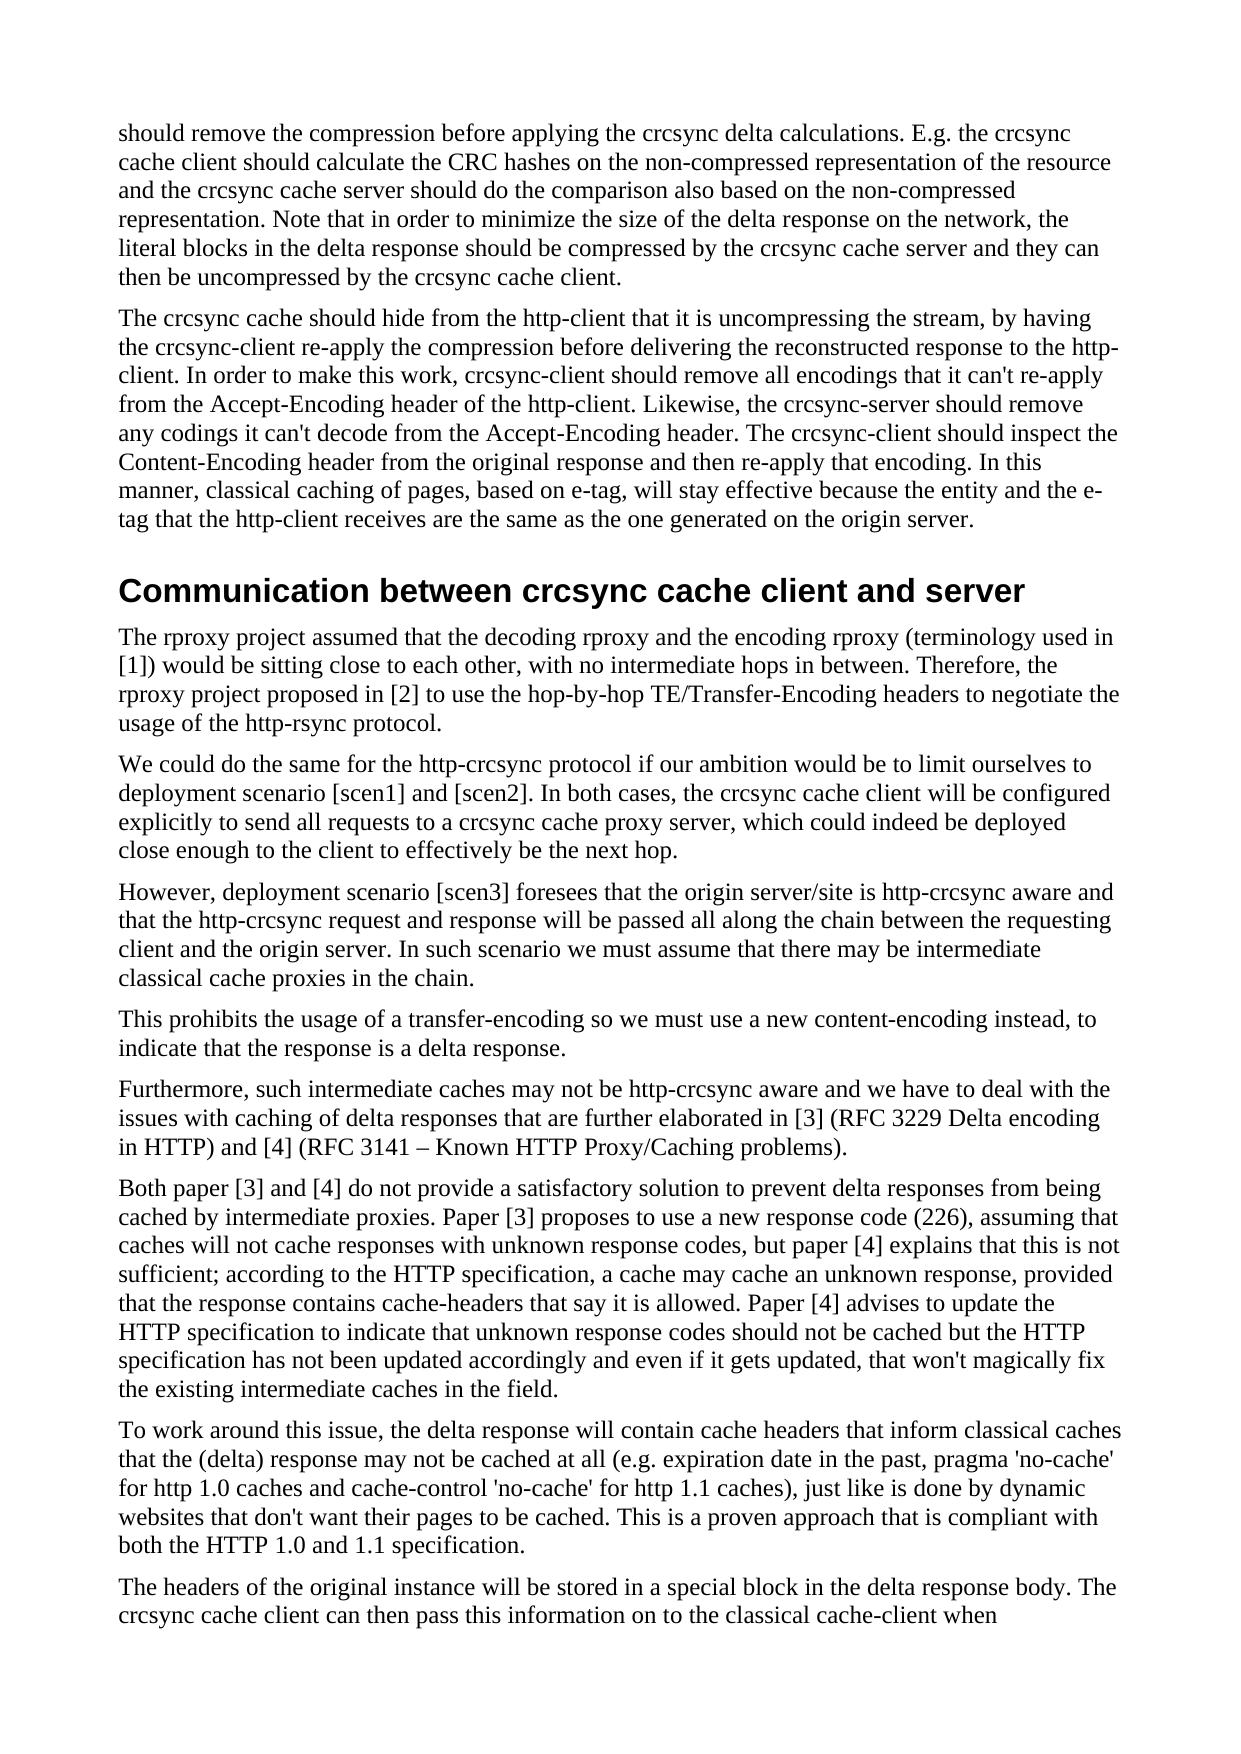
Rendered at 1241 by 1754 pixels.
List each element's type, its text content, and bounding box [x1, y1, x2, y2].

text should remove the compression before applying the crcsync delta calculations. E.g. the crcsync cache client should calculate the CRC hashes on the non-compressed representation of the resource and the crcsync cache server should do the comparison also based on the non-compressed representation. Note that in order to minimize the size of the delta response on the network, the literal blocks in the delta response should be compressed by the crcsync cache server and they can then be uncompressed by the crcsync cache client. [118, 118, 1122, 291]
text The crcsync cache should hide from the http-client that it is uncompressing the stream, by having the crcsync-client re-apply the compression before delivering the reconstructed response to the http-client. In order to make this work, crcsync-client should remove all encodings that it can't re-apply from the Accept-Encoding header of the http-client. Likewise, the crcsync-server should remove any codings it can't decode from the Accept-Encoding header. The crcsync-client should inspect the Content-Encoding header from the original response and then re-apply that encoding. In this manner, classical caching of pages, based on e-tag, will stay effective because the entity and the e-tag that the http-client receives are the same as the one generated on the origin server. [118, 303, 1122, 533]
text Furthermore, such intermediate caches may not be http-crcsync aware and we have to deal with the issues with caching of delta responses that are further elaborated in [3] (RFC 3229 Delta encoding in HTTP) and [4] (RFC 3141 – Known HTTP Proxy/Caching problems). [118, 1074, 1122, 1160]
text To work around this issue, the delta response will contain cache headers that inform classical caches that the (delta) response may not be cached at all (e.g. expiration date in the past, pragma 'no-cache' for http 1.0 caches and cache-control 'no-cache' for http 1.1 caches), just like is done by dynamic websites that don't want their pages to be cached. This is a proven approach that is compliant with both the HTTP 1.0 and 1.1 specification. [118, 1415, 1122, 1559]
text However, deployment scenario [scen3] foresees that the origin server/site is http-crcsync aware and that the http-crcsync request and response will be passed all along the chain between the requesting client and the origin server. In such scenario we must assume that there may be intermediate classical cache proxies in the chain. [118, 877, 1122, 992]
text The headers of the original instance will be stored in a special block in the delta response body. The crcsync cache client can then pass this information on to the classical cache-client when [118, 1572, 1122, 1629]
text The rproxy project assumed that the decoding rproxy and the encoding rproxy (terminology used in [1]) would be sitting close to each other, with no intermediate hops in between. Therefore, the rproxy project proposed in [2] to use the hop-by-hop TE/Transfer-Encoding headers to negotiate the usage of the http-rsync protocol. [118, 622, 1122, 737]
text Both paper [3] and [4] do not provide a satisfactory solution to prevent delta responses from being cached by intermediate proxies. Paper [3] proposes to use a new response code (226), assuming that caches will not cache responses with unknown response codes, but paper [4] explains that this is not sufficient; according to the HTTP specification, a cache may cache an unknown response, provided that the response contains cache-headers that say it is allowed. Paper [4] advises to update the HTTP specification to indicate that unknown response codes should not be cached but the HTTP specification has not been updated accordingly and even if it gets updated, that won't magically fix the existing intermediate caches in the field. [118, 1173, 1122, 1403]
text This prohibits the usage of a transfer-encoding so we must use a new content-encoding instead, to indicate that the response is a delta response. [118, 1004, 1122, 1062]
text We could do the same for the http-crcsync protocol if our ambition would be to limit ourselves to deployment scenario [scen1] and [scen2]. In both cases, the crcsync cache client will be configured explicitly to send all requests to a crcsync cache proxy server, which could indeed be deployed close enough to the client to effectively be the next hop. [118, 749, 1122, 864]
subtitle Communication between crcsync cache client and server [118, 571, 1122, 609]
